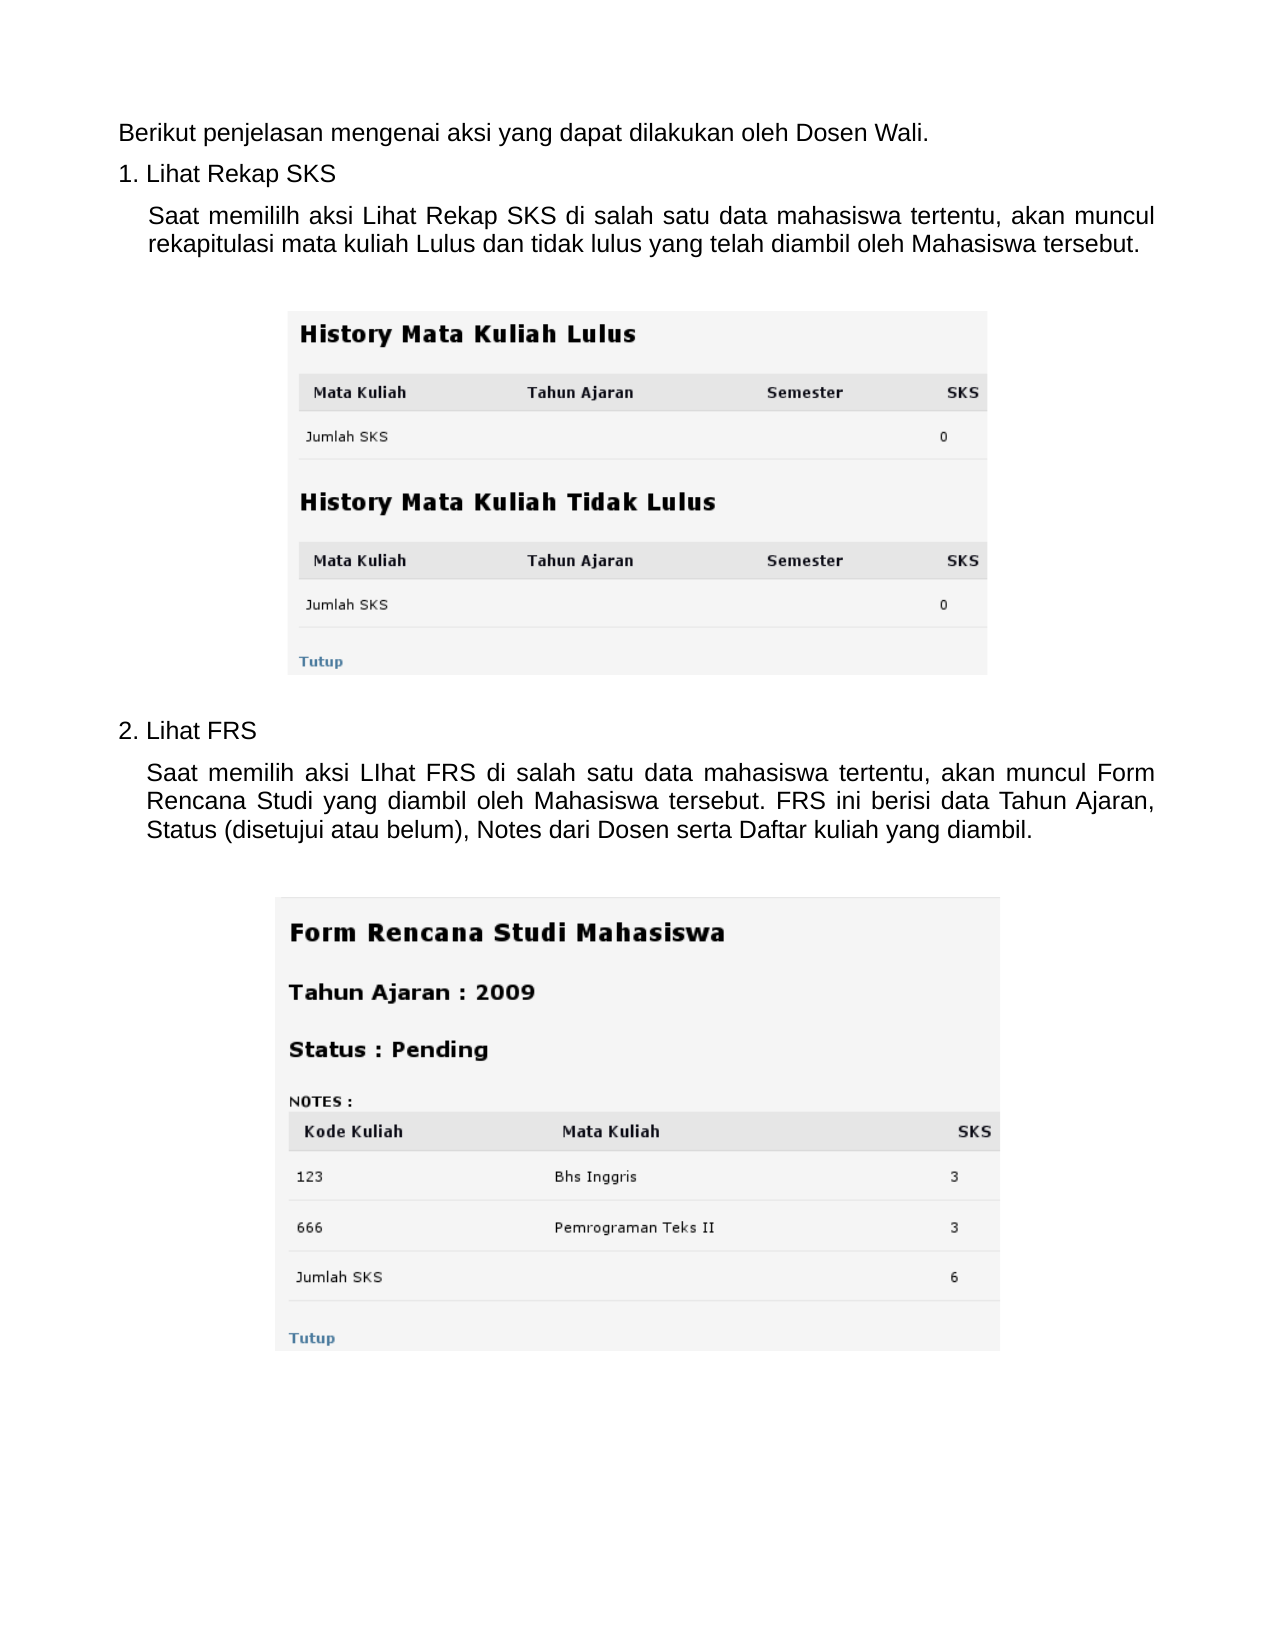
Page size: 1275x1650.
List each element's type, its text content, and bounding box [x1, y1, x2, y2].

picture [287, 311, 988, 675]
text 2. Lihat FRS [118, 716, 1157, 745]
text 1. Lihat Rekap SKS [118, 159, 1157, 188]
text Saat memilih aksi LIhat FRS di salah satu data mahasiswa tertentu, akan muncul Form Rencana Studi yang diambil oleh Mahasiswa tersebut. FRS ini berisi data Tahun Ajaran, Status (disetujui atau belum), Notes dari Dosen serta Daftar kuliah yang diambil. [146, 757, 1157, 844]
text Saat memililh aksi Lihat Rekap SKS di salah satu data mahasiswa tertentu, akan muncul rekapitulasi mata kuliah Lulus dan tidak lulus yang telah diambil oleh Mahasiswa tersebut. [148, 201, 1157, 258]
picture [275, 897, 1001, 1351]
text Berikut penjelasan mengenai aksi yang dapat dilakukan oleh Dosen Wali. [118, 118, 1157, 147]
